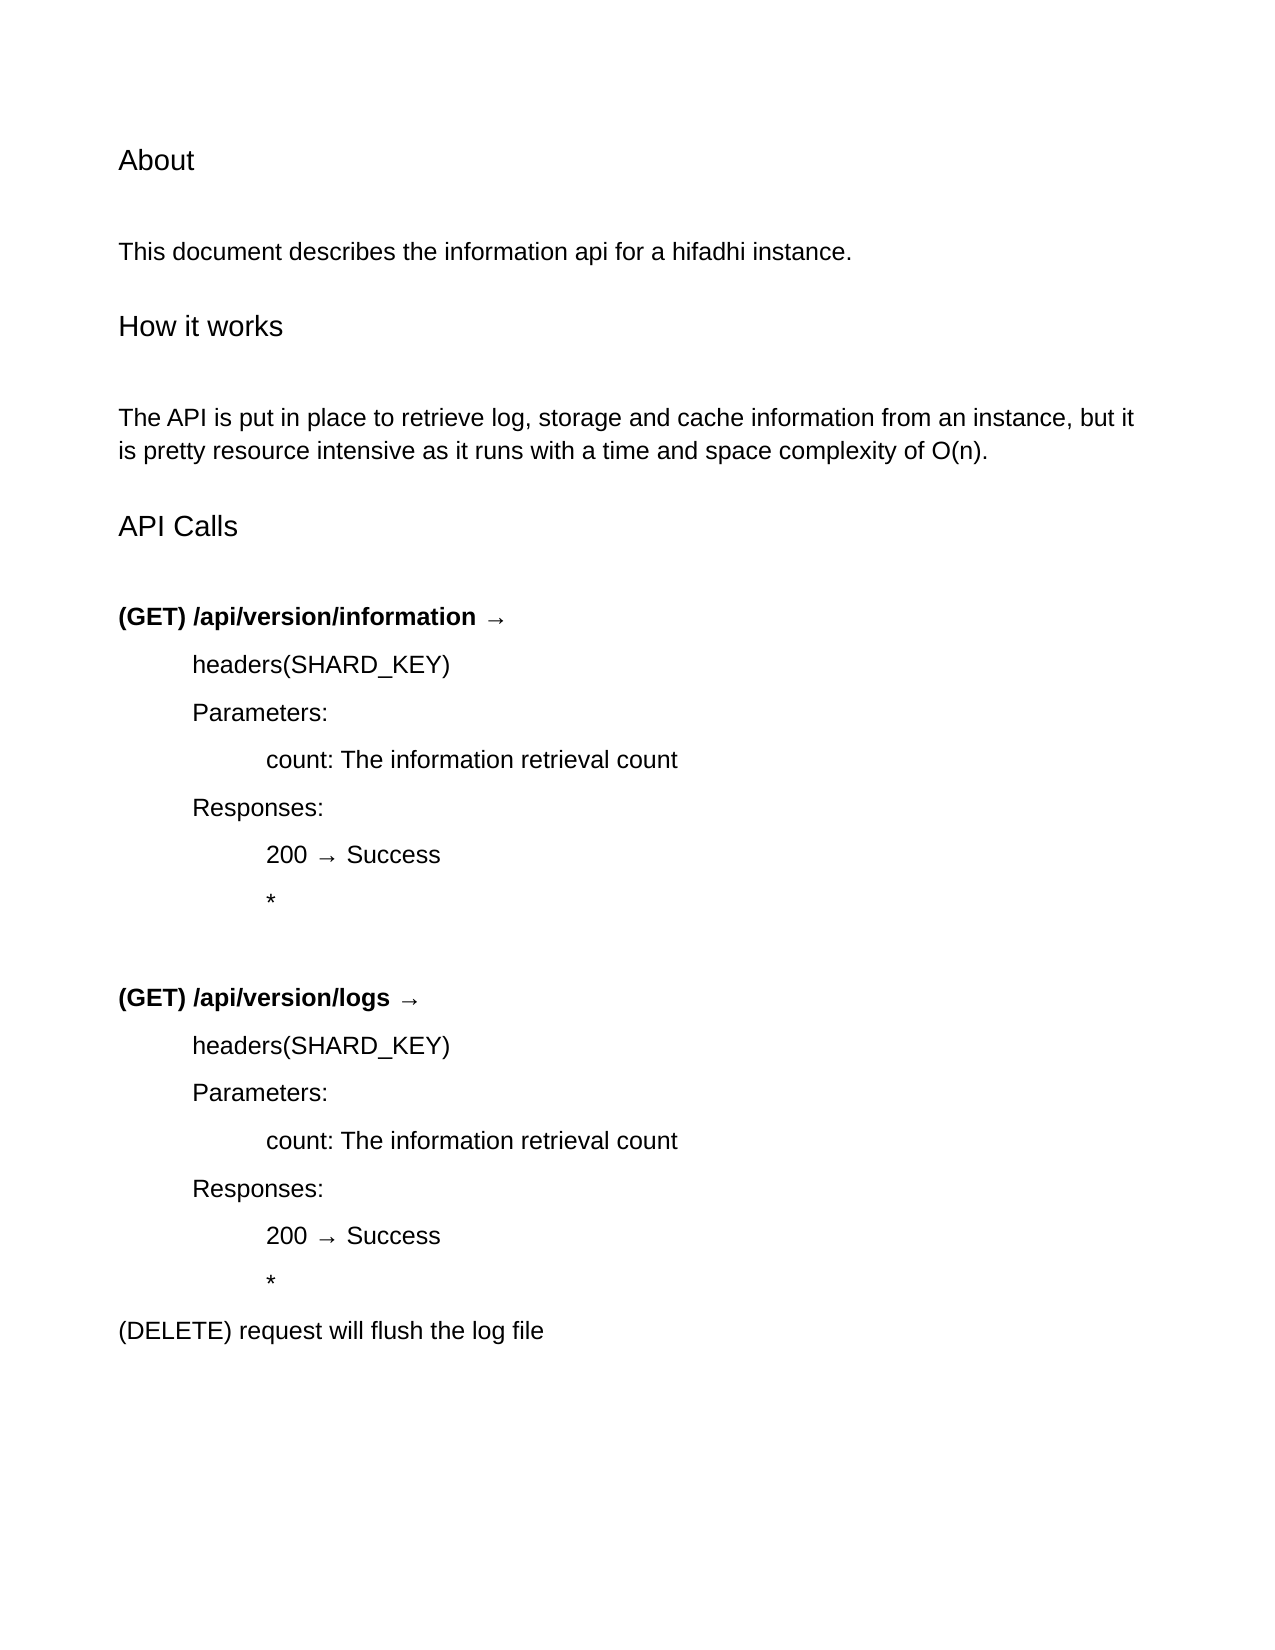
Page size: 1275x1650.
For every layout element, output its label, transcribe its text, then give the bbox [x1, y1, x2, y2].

text count: The information retrieval count [118, 745, 1157, 774]
subtitle API Calls [118, 509, 1157, 542]
text Parameters: [118, 697, 1157, 726]
text Parameters: [118, 1078, 1157, 1107]
text (GET) /api/version/logs → [118, 983, 1157, 1012]
text headers(SHARD_KEY) [118, 650, 1157, 679]
text headers(SHARD_KEY) [118, 1031, 1157, 1059]
text (GET) /api/version/information → [118, 602, 1157, 631]
text 200 → Success [118, 1221, 1157, 1250]
text 200 → Success [118, 840, 1157, 869]
subtitle About [118, 143, 1157, 177]
text Responses: [118, 793, 1157, 821]
subtitle How it works [118, 309, 1157, 343]
text * [118, 888, 1157, 917]
text count: The information retrieval count [118, 1126, 1157, 1155]
text This document describes the information api for a hifadhi instance. [118, 237, 1157, 266]
text * [118, 1269, 1157, 1297]
text (DELETE) request will flush the log file [118, 1316, 1157, 1345]
text The API is put in place to retrieve log, storage and cache information from an instance, but it is pretty resource intensive as it runs with a time and space complexity of O(n). [118, 403, 1157, 465]
text Responses: [118, 1173, 1157, 1202]
